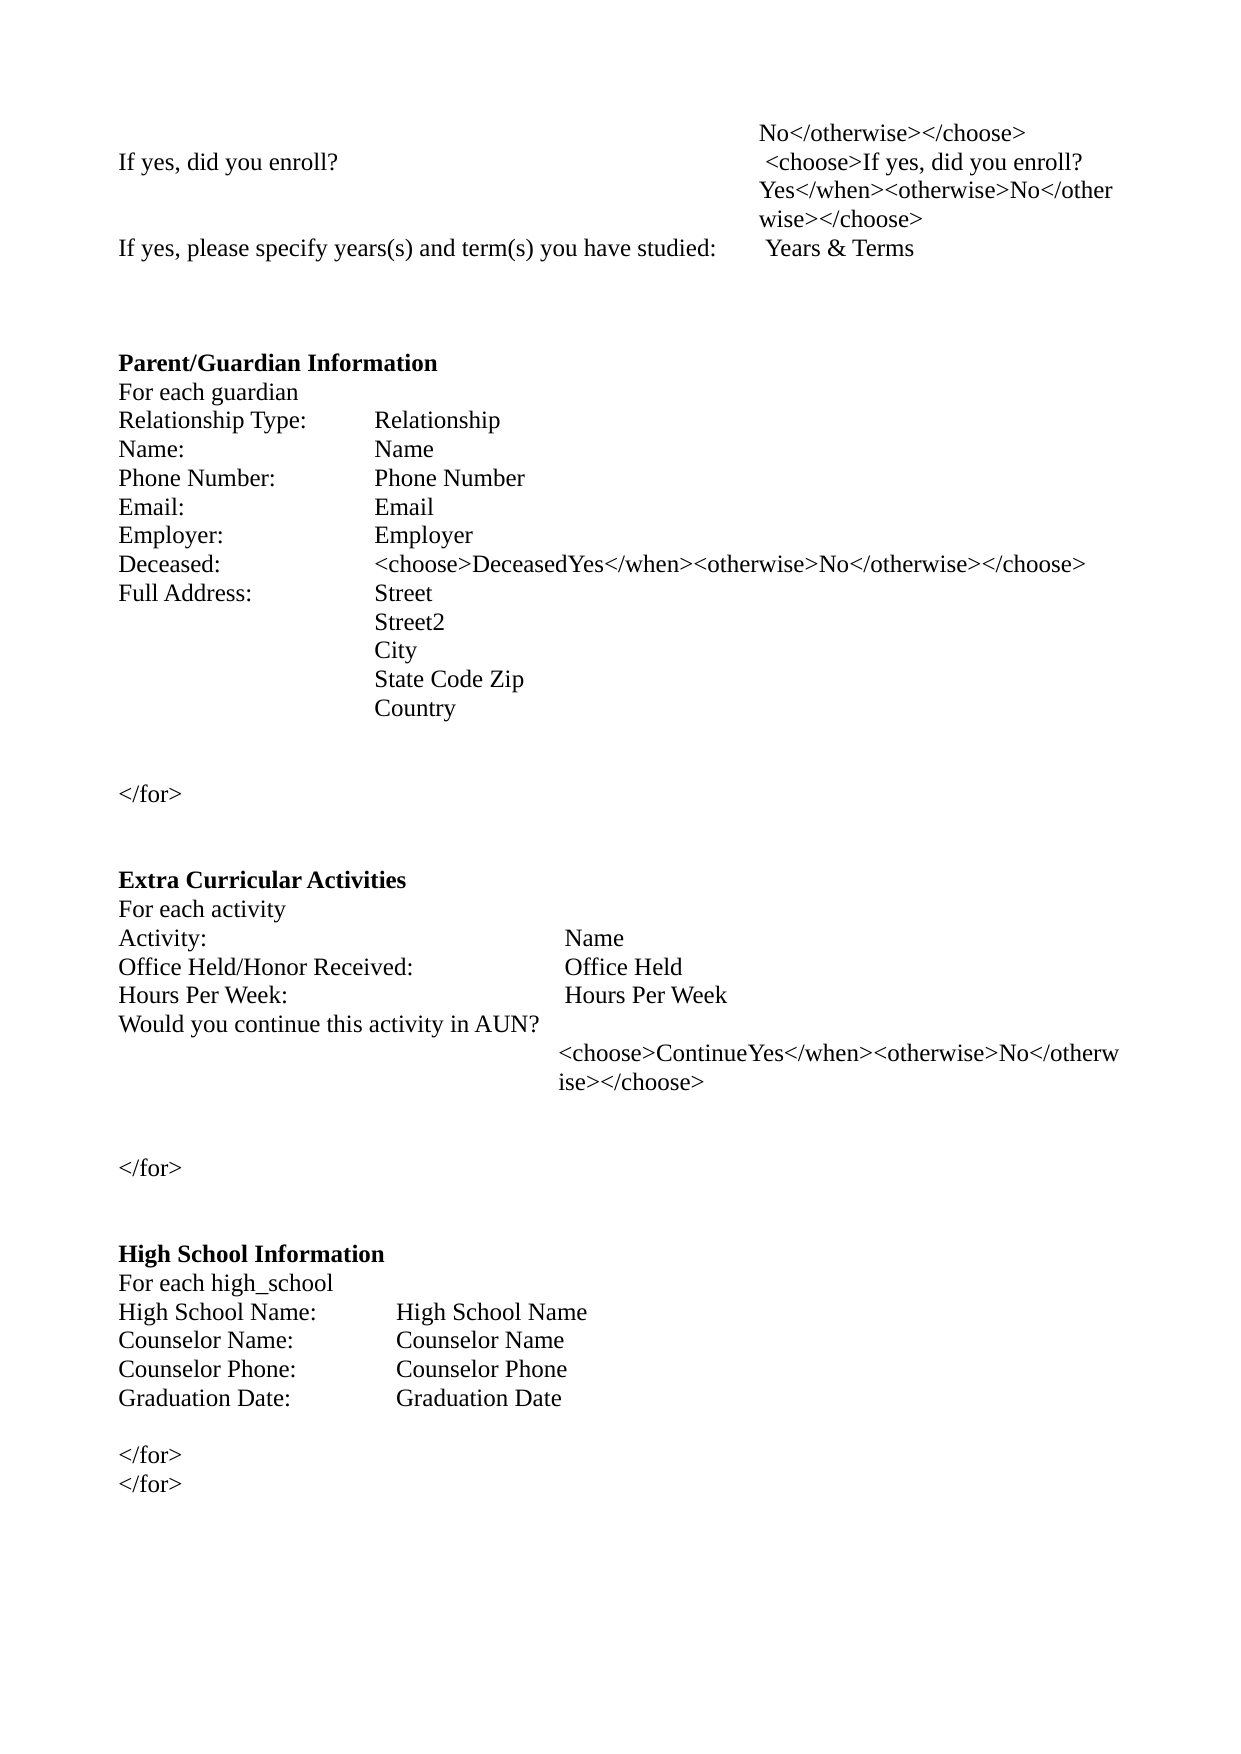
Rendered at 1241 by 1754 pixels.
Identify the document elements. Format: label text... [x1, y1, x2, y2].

table_cell State Code Zip [368, 664, 1122, 693]
table_cell Name [368, 434, 1122, 463]
text Parent/Guardian Information [118, 348, 1122, 377]
table_cell Office Held/Honor Received: [118, 952, 558, 981]
table_cell Graduation Date: [118, 1383, 389, 1412]
table_cell Employer [368, 521, 1122, 549]
table_cell [118, 118, 758, 147]
text </for> [118, 779, 1122, 808]
table_cell Counselor Phone [390, 1354, 1122, 1383]
text </for> [118, 1441, 1122, 1469]
table_header High School Name: [118, 1297, 389, 1326]
table_header Relationship Type: [118, 406, 368, 434]
table_cell If yes, please specify years(s) and term(s) you have studied: [118, 233, 758, 262]
table_cell <choose>ContinueYes</when><otherwise>No</otherwise></choose> [558, 1009, 1122, 1096]
table_cell Phone Number [368, 463, 1122, 492]
table_cell Phone Number: [118, 463, 368, 492]
table_cell Hours Per Week [558, 981, 1122, 1009]
text For each activity [118, 894, 1122, 923]
table_cell <choose>DeceasedYes</when><otherwise>No</otherwise></choose> [368, 549, 1122, 578]
text For each guardian [118, 377, 1122, 406]
table_cell Deceased: [118, 549, 368, 578]
table_cell No</otherwise></choose> [759, 118, 1122, 147]
table_cell Counselor Name [390, 1326, 1122, 1354]
table_header Activity: [118, 923, 558, 952]
table_cell Would you continue this activity in AUN? [118, 1009, 558, 1096]
text Extra Curricular Activities [118, 866, 1122, 894]
text </for> [118, 1469, 1122, 1498]
table_cell [118, 693, 368, 722]
table_cell Name: [118, 434, 368, 463]
table_header Name [558, 923, 1122, 952]
table_cell If yes, did you enroll? [118, 147, 758, 233]
table_cell Street2 [368, 607, 1122, 636]
table_cell Country [368, 693, 1122, 722]
table_cell [118, 636, 368, 664]
text High School Information [118, 1239, 1122, 1268]
text For each high_school [118, 1268, 1122, 1297]
table_cell [118, 664, 368, 693]
table_cell Office Held [558, 952, 1122, 981]
table_cell Counselor Name: [118, 1326, 389, 1354]
table_cell Full Address: [118, 578, 368, 607]
table_cell Email: [118, 492, 368, 521]
text </for> [118, 1153, 1122, 1182]
table_cell [118, 607, 368, 636]
table_cell Years & Terms [759, 233, 1122, 262]
table_cell Graduation Date [390, 1383, 1122, 1412]
table_cell <choose>If yes, did you enroll?Yes</when><otherwise>No</otherwise></choose> [759, 147, 1122, 233]
table_header High School Name [390, 1297, 1122, 1326]
table_cell City [368, 636, 1122, 664]
table_cell Employer: [118, 521, 368, 549]
table_cell Hours Per Week: [118, 981, 558, 1009]
table_header Relationship [368, 406, 1122, 434]
table_cell Counselor Phone: [118, 1354, 389, 1383]
table_cell Street [368, 578, 1122, 607]
table_cell Email [368, 492, 1122, 521]
